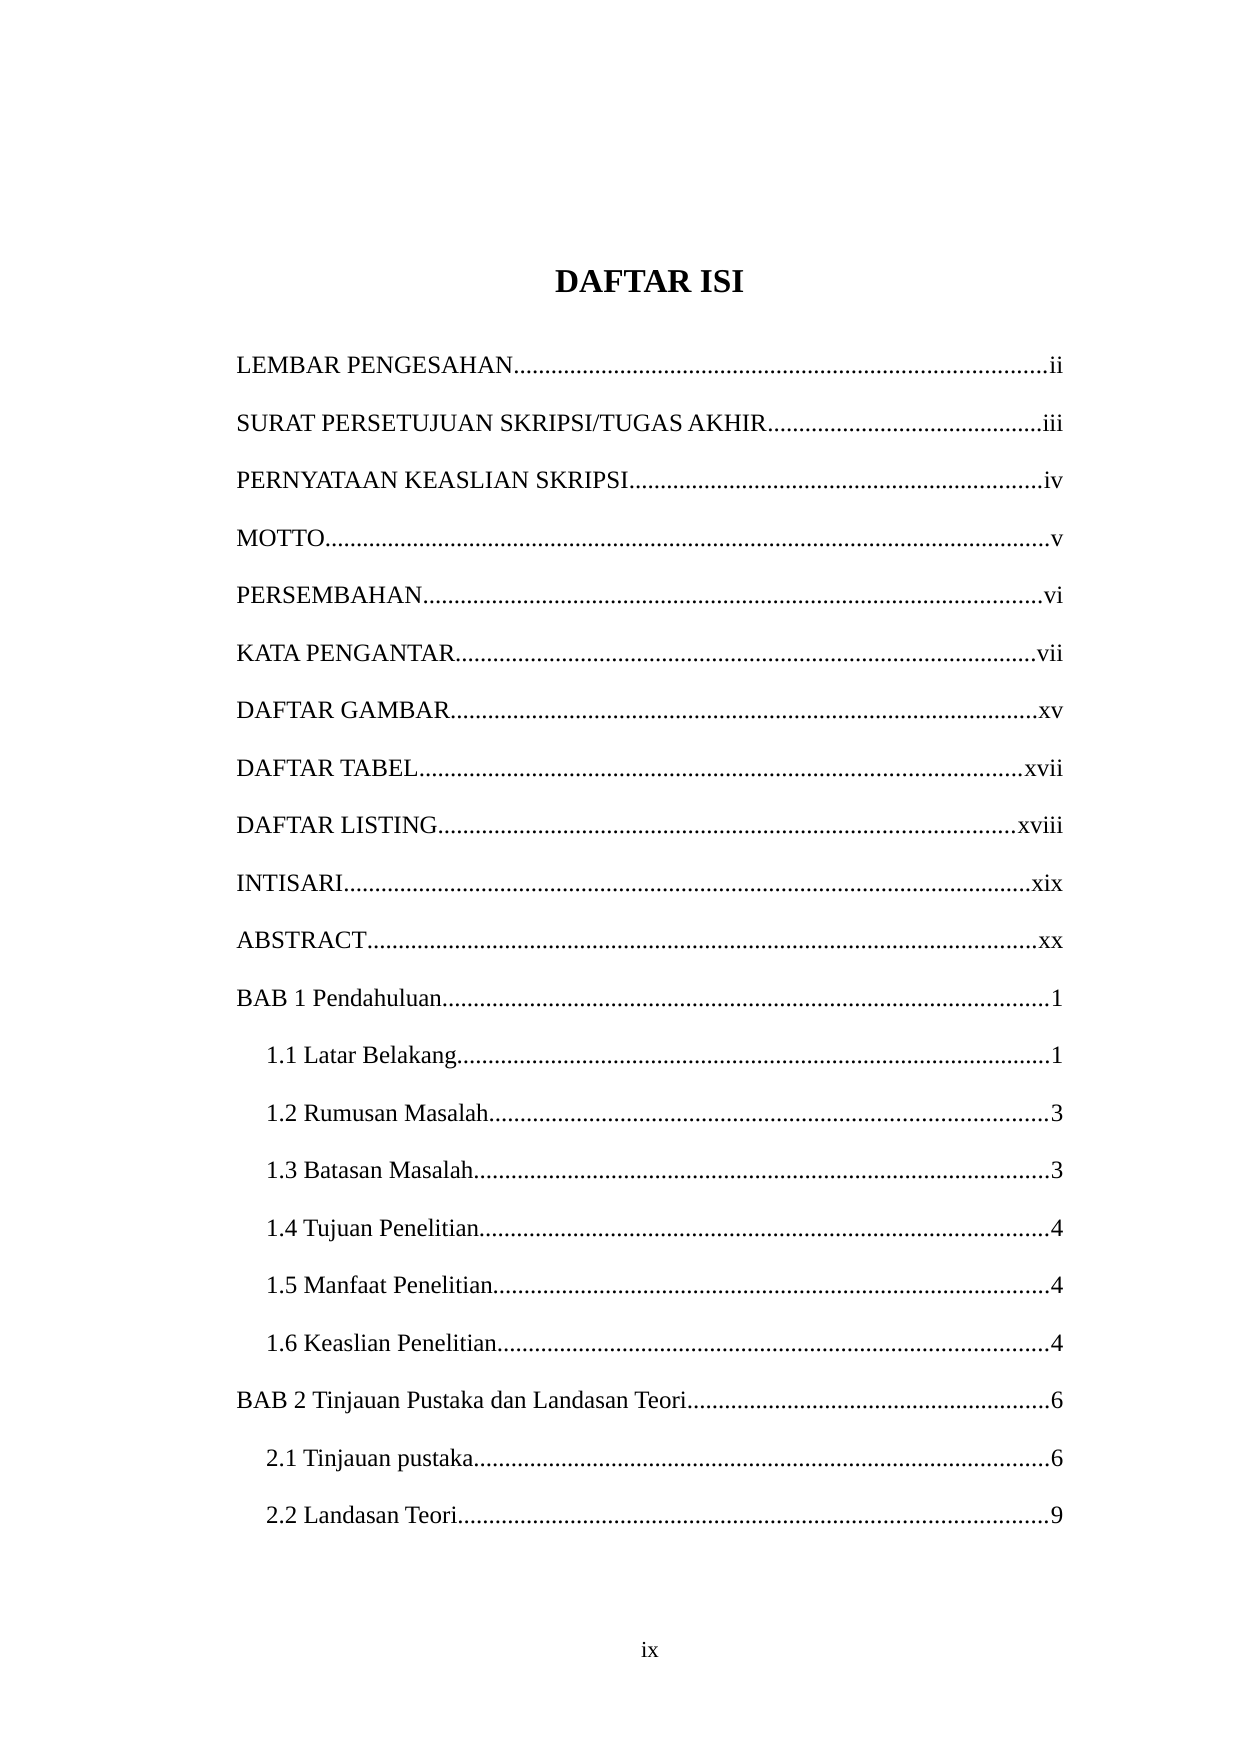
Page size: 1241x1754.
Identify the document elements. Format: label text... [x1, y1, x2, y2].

text PERNYATAAN KEASLIAN SKRIPSI iv [236, 465, 1063, 494]
text 1.2 Rumusan Masalah 3 [266, 1098, 1063, 1127]
text 1.6 Keaslian Penelitian 4 [266, 1328, 1063, 1357]
text SURAT PERSETUJUAN SKRIPSI/TUGAS AKHIR iii [236, 408, 1063, 437]
text MOTTO v [236, 523, 1063, 552]
text ABSTRACT xx [236, 925, 1063, 954]
text INTISARI xix [236, 868, 1063, 897]
text 2.1 Tinjauan pustaka 6 [266, 1443, 1063, 1472]
text KATA PENGANTAR vii [236, 638, 1063, 667]
text PERSEMBAHAN vi [236, 580, 1063, 609]
subtitle Daftar Isi [236, 261, 1063, 299]
text 1.3 Batasan Masalah 3 [266, 1155, 1063, 1184]
text DAFTAR TABEL xvii [236, 753, 1063, 782]
text 1.5 Manfaat Penelitian 4 [266, 1270, 1063, 1299]
text DAFTAR LISTING xviii [236, 810, 1063, 839]
text BAB 1 Pendahuluan 1 [236, 983, 1063, 1012]
text LEMBAR PENGESAHAN ii [236, 350, 1063, 379]
text 1.1 Latar Belakang 1 [266, 1040, 1063, 1069]
text 2.2 Landasan Teori 9 [266, 1500, 1063, 1529]
text 1.4 Tujuan Penelitian 4 [266, 1213, 1063, 1242]
text DAFTAR GAMBAR xv [236, 695, 1063, 724]
text BAB 2 Tinjauan Pustaka dan Landasan Teori 6 [236, 1385, 1063, 1414]
